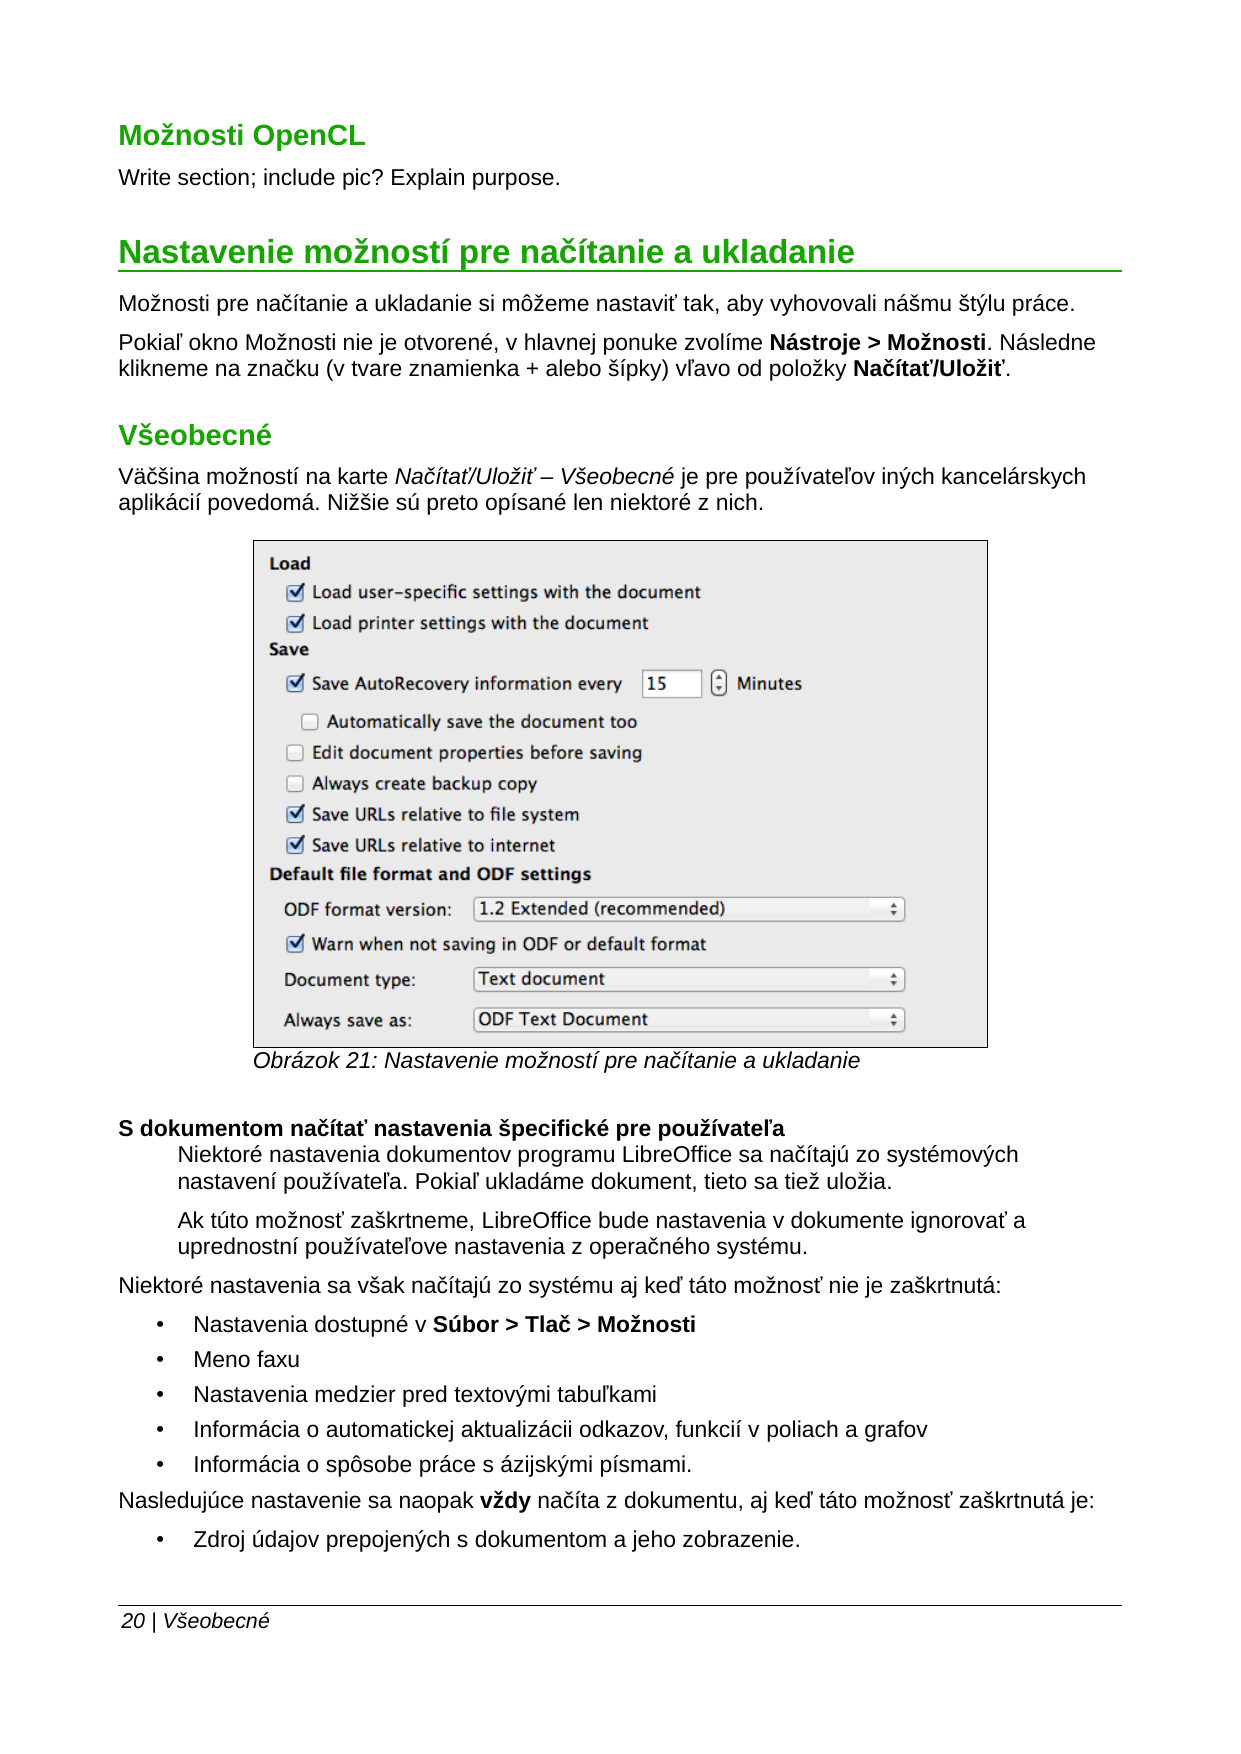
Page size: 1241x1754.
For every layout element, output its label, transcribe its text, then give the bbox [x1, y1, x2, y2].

list Meno faxu [156, 1346, 1122, 1372]
text Ak túto možnosť zaškrtneme, LibreOffice bude nastavenia v dokumente ignorovať a uprednostní používateľove nastavenia z operačného systému. [177, 1207, 1122, 1259]
subtitle Možnosti OpenCL [118, 118, 1122, 152]
text Väčšina možností na karte Načítať/Uložiť – Všeobecné je pre používateľov iných kancelárskych aplikácií povedomá. Nižšie sú preto opísané len niektoré z nich. [118, 463, 1122, 516]
text Nasledujúce nastavenie sa naopak vždy načíta z dokumentu, aj keď táto možnosť zaškrtnutá je: [118, 1487, 1122, 1513]
list Nastavenia medzier pred textovými tabuľkami [156, 1381, 1122, 1407]
text Write section; include pic? Explain purpose. [118, 163, 1122, 190]
subtitle Všeobecné [118, 418, 1122, 451]
list Nastavenia dostupné v Súbor > Tlač > Možnosti [156, 1311, 1122, 1337]
text S dokumentom načítať nastavenia špecifické pre používateľa [118, 1115, 1122, 1141]
picture [254, 541, 987, 1047]
list Informácia o spôsobe práce s ázijskými písmami. [156, 1451, 1122, 1478]
subtitle Nastavenie možností pre načítanie a ukladanie [118, 232, 1122, 270]
text Niektoré nastavenia sa však načítajú zo systému aj keď táto možnosť nie je zaškrtnutá: [118, 1272, 1122, 1298]
list Informácia o automatickej aktualizácii odkazov, funkcií v poliach a grafov [156, 1416, 1122, 1443]
text Možnosti pre načítanie a ukladanie si môžeme nastaviť tak, aby vyhovovali nášmu štýlu práce. [118, 290, 1122, 316]
list Zdroj údajov prepojených s dokumentom a jeho zobrazenie. [156, 1526, 1122, 1552]
text Obrázok 21: Nastavenie možností pre načítanie a ukladanie [253, 1048, 988, 1073]
text Pokiaľ okno Možnosti nie je otvorené, v hlavnej ponuke zvolíme Nástroje > Možnosti. Následne klikneme na značku (v tvare znamienka + alebo šípky) vľavo od položky Načítať/Uložiť. [118, 329, 1122, 382]
text Niektoré nastavenia dokumentov programu LibreOffice sa načítajú zo systémových nastavení používateľa. Pokiaľ ukladáme dokument, tieto sa tiež uložia. [177, 1141, 1122, 1194]
